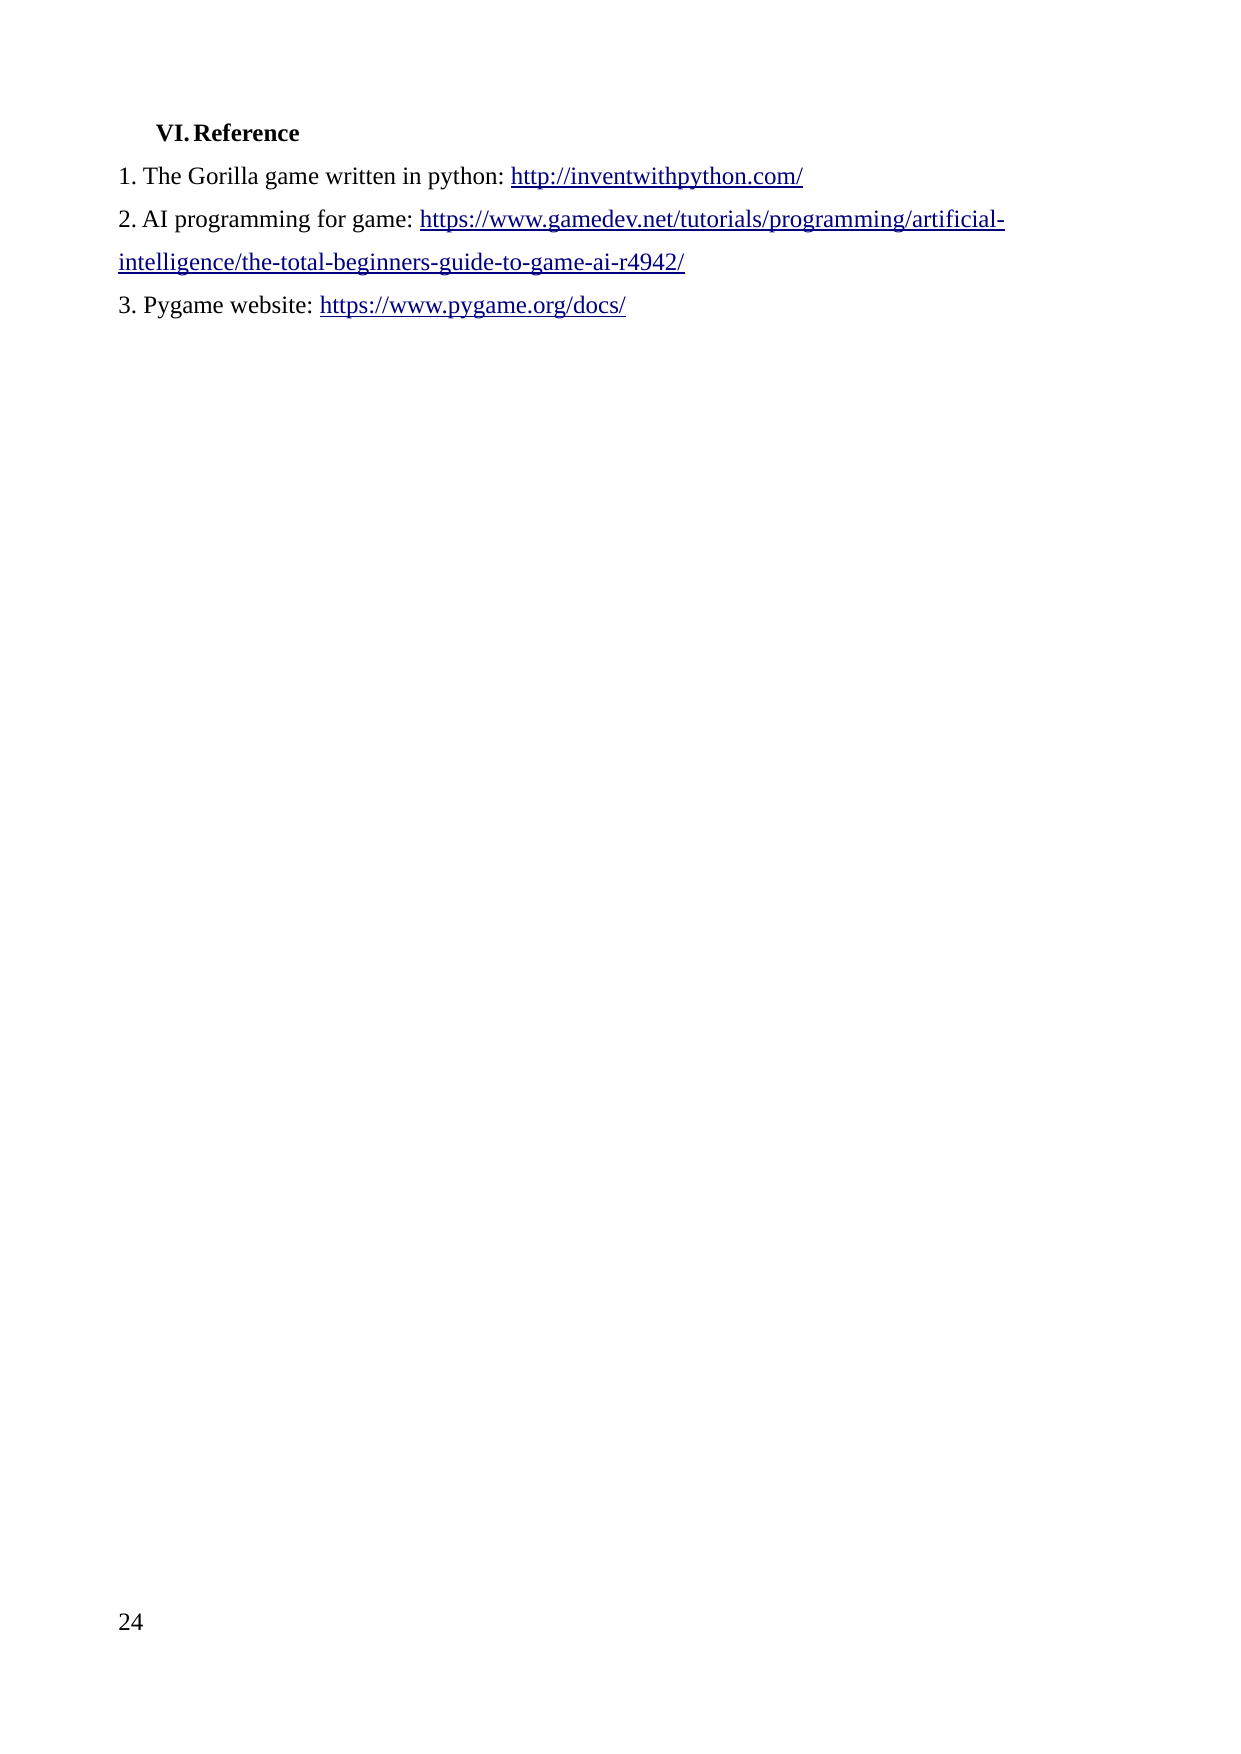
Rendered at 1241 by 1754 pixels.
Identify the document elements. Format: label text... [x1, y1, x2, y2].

text 2. AI programming for game: https://www.gamedev.net/tutorials/programming/artificial-intelligence/the-total-beginners-guide-to-game-ai-r4942/ [118, 204, 1122, 276]
list Reference [156, 118, 1122, 147]
text 3. Pygame website: https://www.pygame.org/docs/ [118, 291, 1122, 319]
text 1. The Gorilla game written in python: http://inventwithpython.com/ [118, 161, 1122, 190]
